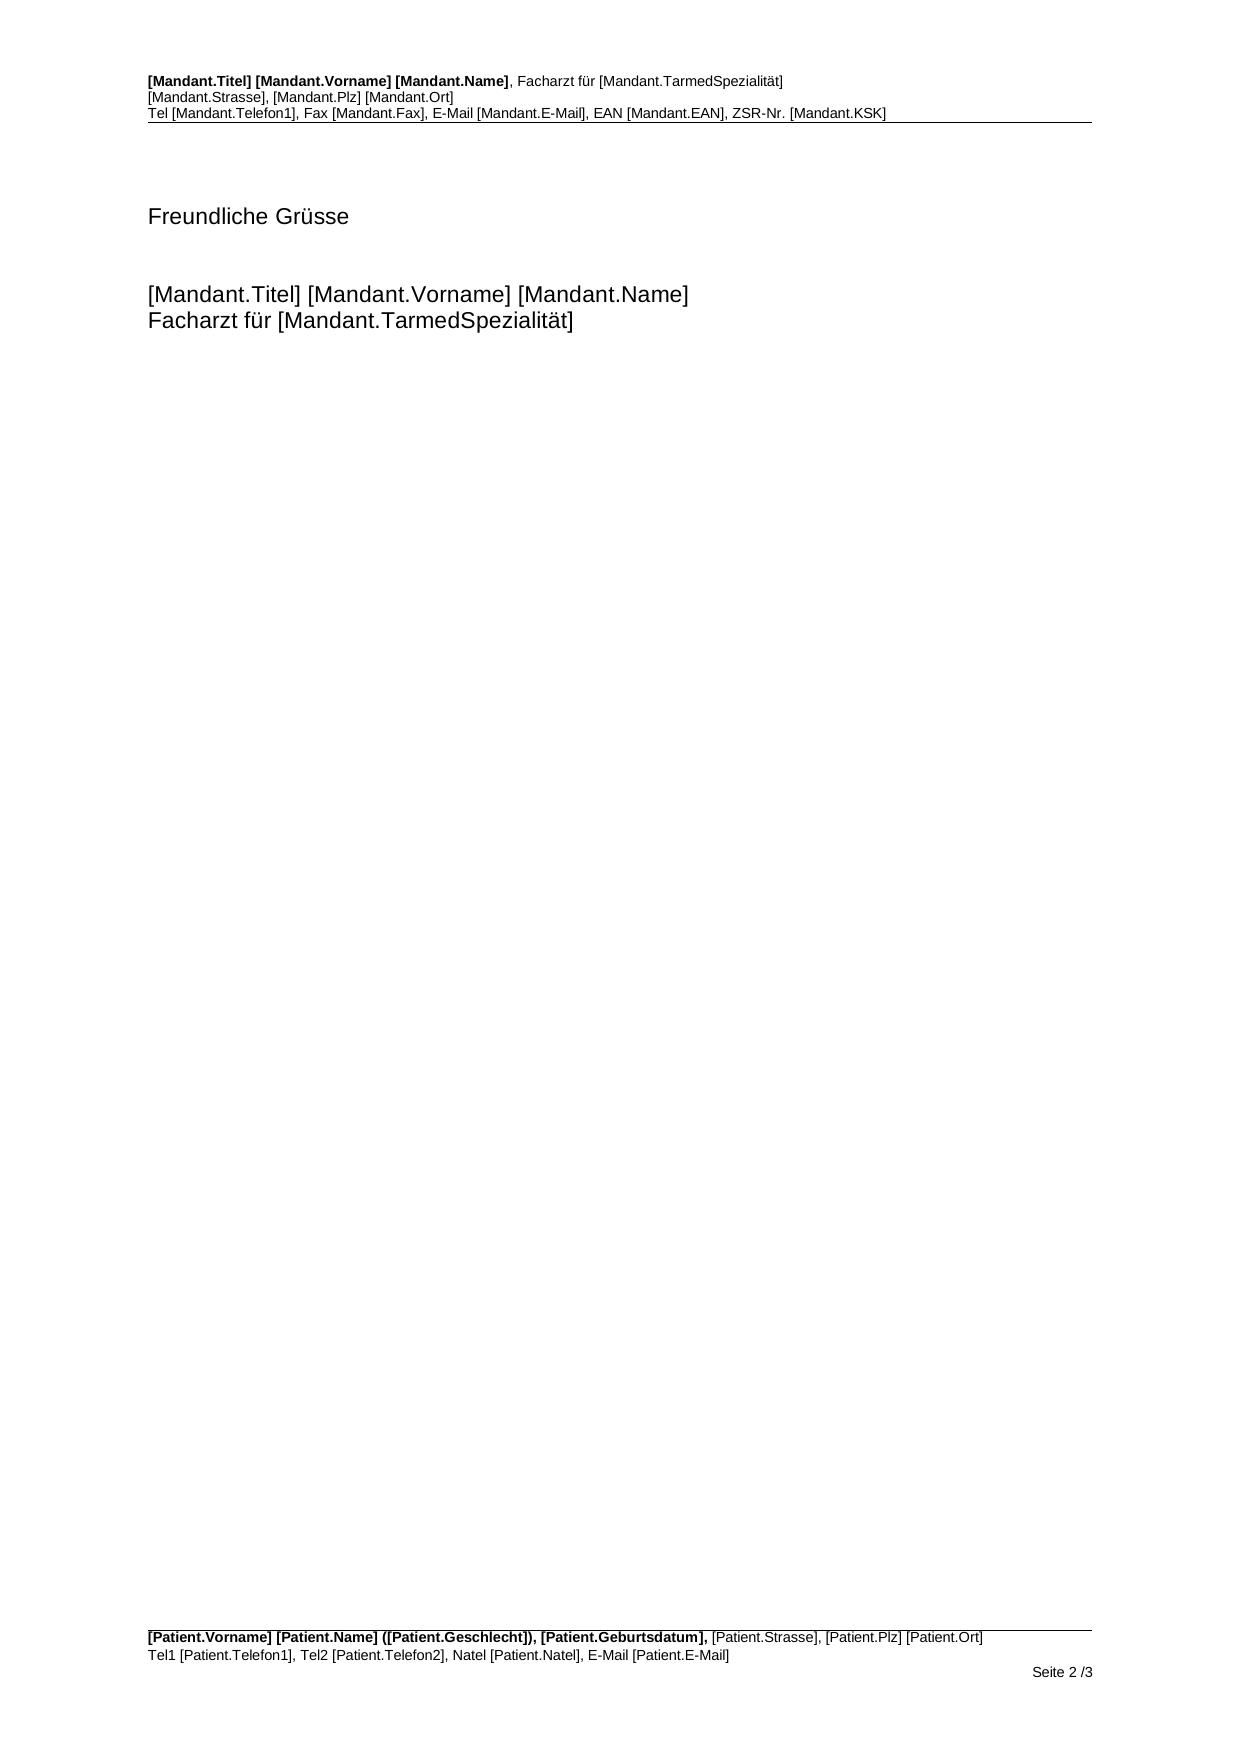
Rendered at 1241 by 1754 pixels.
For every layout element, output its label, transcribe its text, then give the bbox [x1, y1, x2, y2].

text [Mandant.Titel] [Mandant.Vorname] [Mandant.Name] [148, 282, 1092, 308]
text Freundliche Grüsse [148, 204, 1092, 230]
text Facharzt für [Mandant.TarmedSpezialität] [148, 308, 1092, 334]
